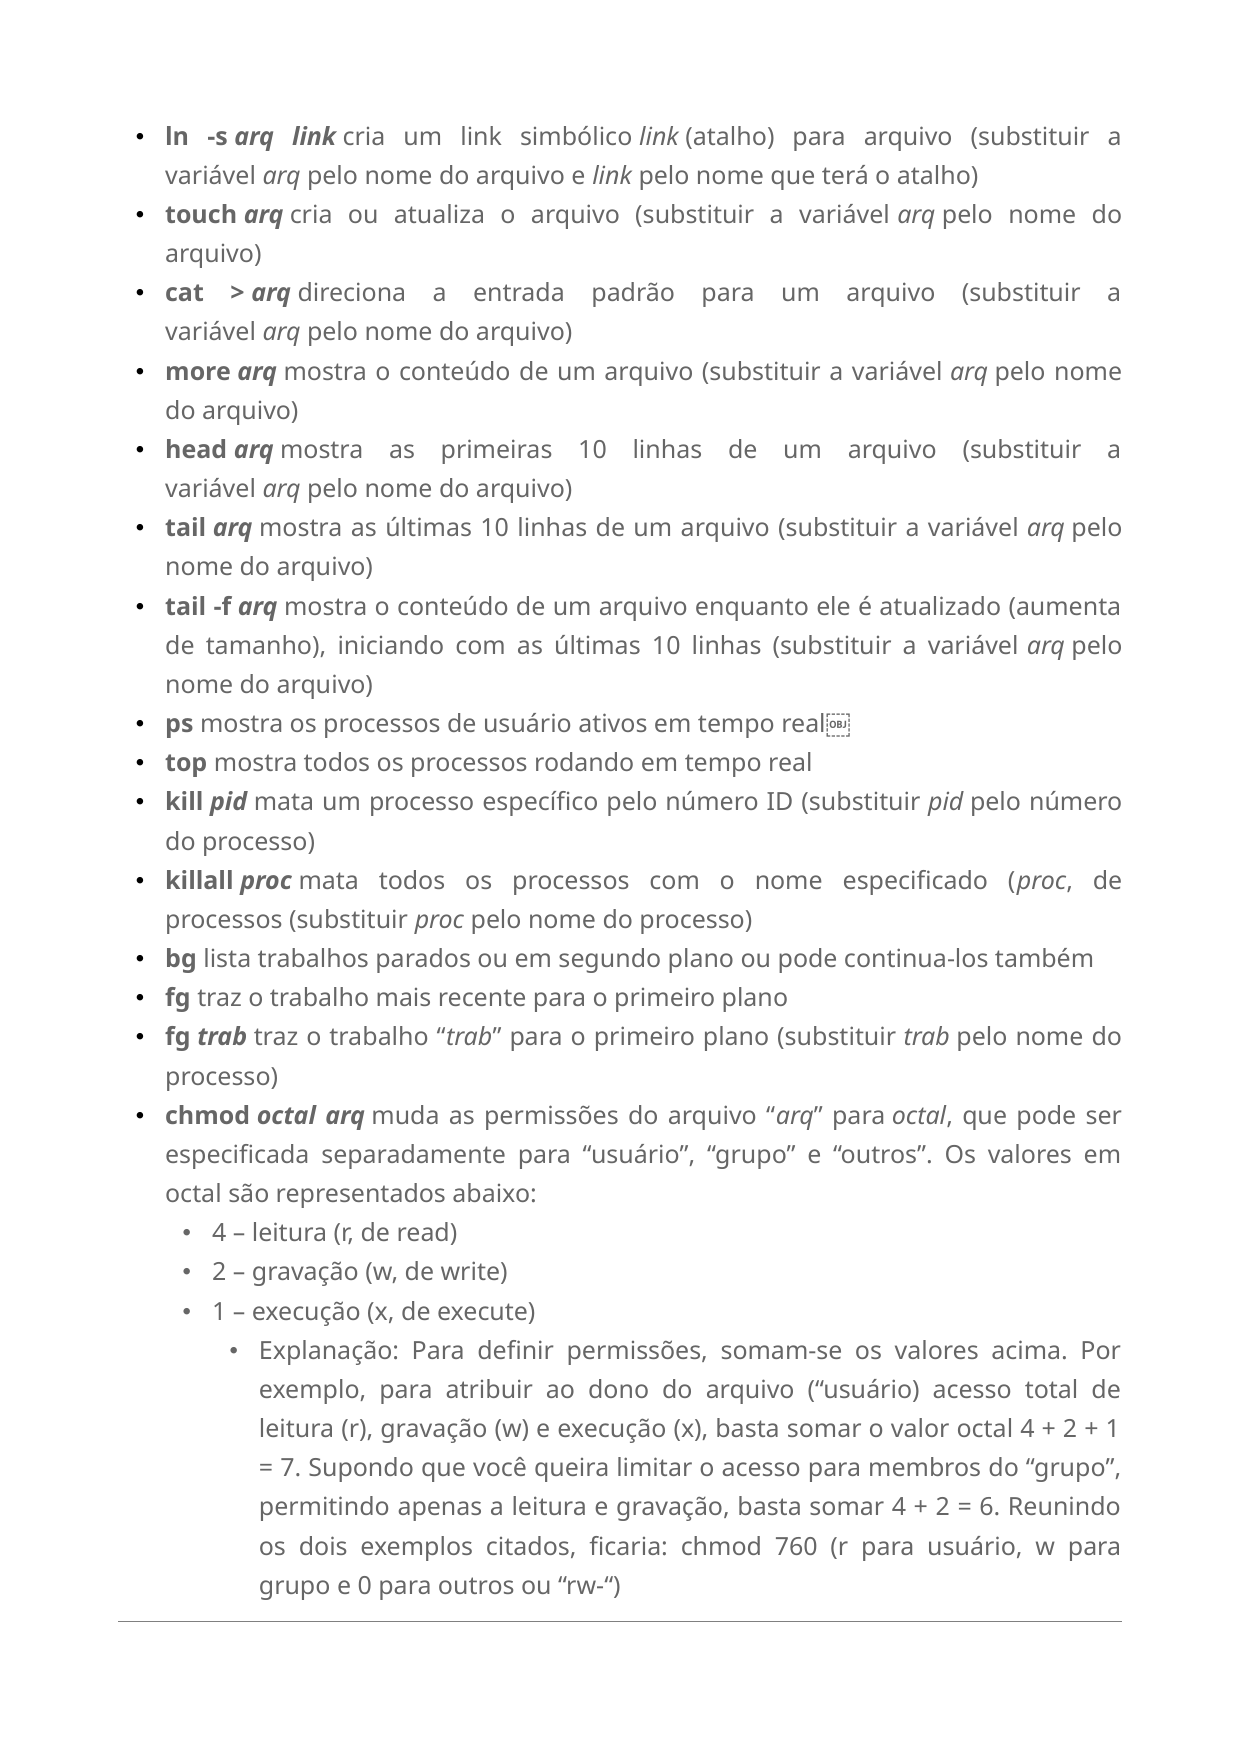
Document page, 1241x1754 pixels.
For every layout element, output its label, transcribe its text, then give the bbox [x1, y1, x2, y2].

list fg traz o trabalho mais recente para o primeiro plano [136, 980, 1122, 1014]
list tail -f arq mostra o conteúdo de um arquivo enquanto ele é atualizado (aumenta de tamanho), iniciando com as últimas 10 linhas (substituir a variável arq pelo nome do arquivo) [136, 588, 1122, 701]
list Explanação: Para definir permissões, somam-se os valores acima. Por exemplo, para atribuir ao dono do arquivo (“usuário) acesso total de leitura (r), gravação (w) e execução (x), basta somar o valor octal 4 + 2 + 1 = 7. Supondo que você queira limitar o acesso para membros do “grupo”, permitindo apenas a leitura e gravação, basta somar 4 + 2 = 6. Reunindo os dois exemplos citados, ficaria: chmod 760 (r para usuário, w para grupo e 0 para outros ou “rw-“) [229, 1332, 1122, 1601]
list top mostra todos os processos rodando em tempo real [136, 745, 1122, 779]
list ln -s arq link cria um link simbólico link (atalho) para arquivo (substituir a variável arq pelo nome do arquivo e link pelo nome que terá o atalho) [136, 118, 1122, 191]
list killall proc mata todos os processos com o nome especificado (proc, de processos (substituir proc pelo nome do processo) [136, 862, 1122, 936]
list 1 – execução (x, de execute) [182, 1293, 1122, 1327]
list 4 – leitura (r, de read) [182, 1215, 1122, 1249]
list head arq mostra as primeiras 10 linhas de um arquivo (substituir a variável arq pelo nome do arquivo) [136, 431, 1122, 505]
list kill pid mata um processo específico pelo número ID (substituir pid pelo número do processo) [136, 784, 1122, 857]
list fg trab traz o trabalho “trab” para o primeiro plano (substituir trab pelo nome do processo) [136, 1019, 1122, 1092]
list tail arq mostra as últimas 10 linhas de um arquivo (substituir a variável arq pelo nome do arquivo) [136, 510, 1122, 583]
list ps mostra os processos de usuário ativos em tempo real￼ [136, 706, 1122, 740]
list more arq mostra o conteúdo de um arquivo (substituir a variável arq pelo nome do arquivo) [136, 353, 1122, 426]
list chmod octal arq muda as permissões do arquivo “arq” para octal, que pode ser especificada separadamente para “usuário”, “grupo” e “outros”. Os valores em octal são representados abaixo: [136, 1097, 1122, 1210]
list touch arq cria ou atualiza o arquivo (substituir a variável arq pelo nome do arquivo) [136, 196, 1122, 270]
list bg lista trabalhos parados ou em segundo plano ou pode continua-los também [136, 941, 1122, 975]
list cat > arq direciona a entrada padrão para um arquivo (substituir a variável arq pelo nome do arquivo) [136, 275, 1122, 348]
list 2 – gravação (w, de write) [182, 1254, 1122, 1288]
